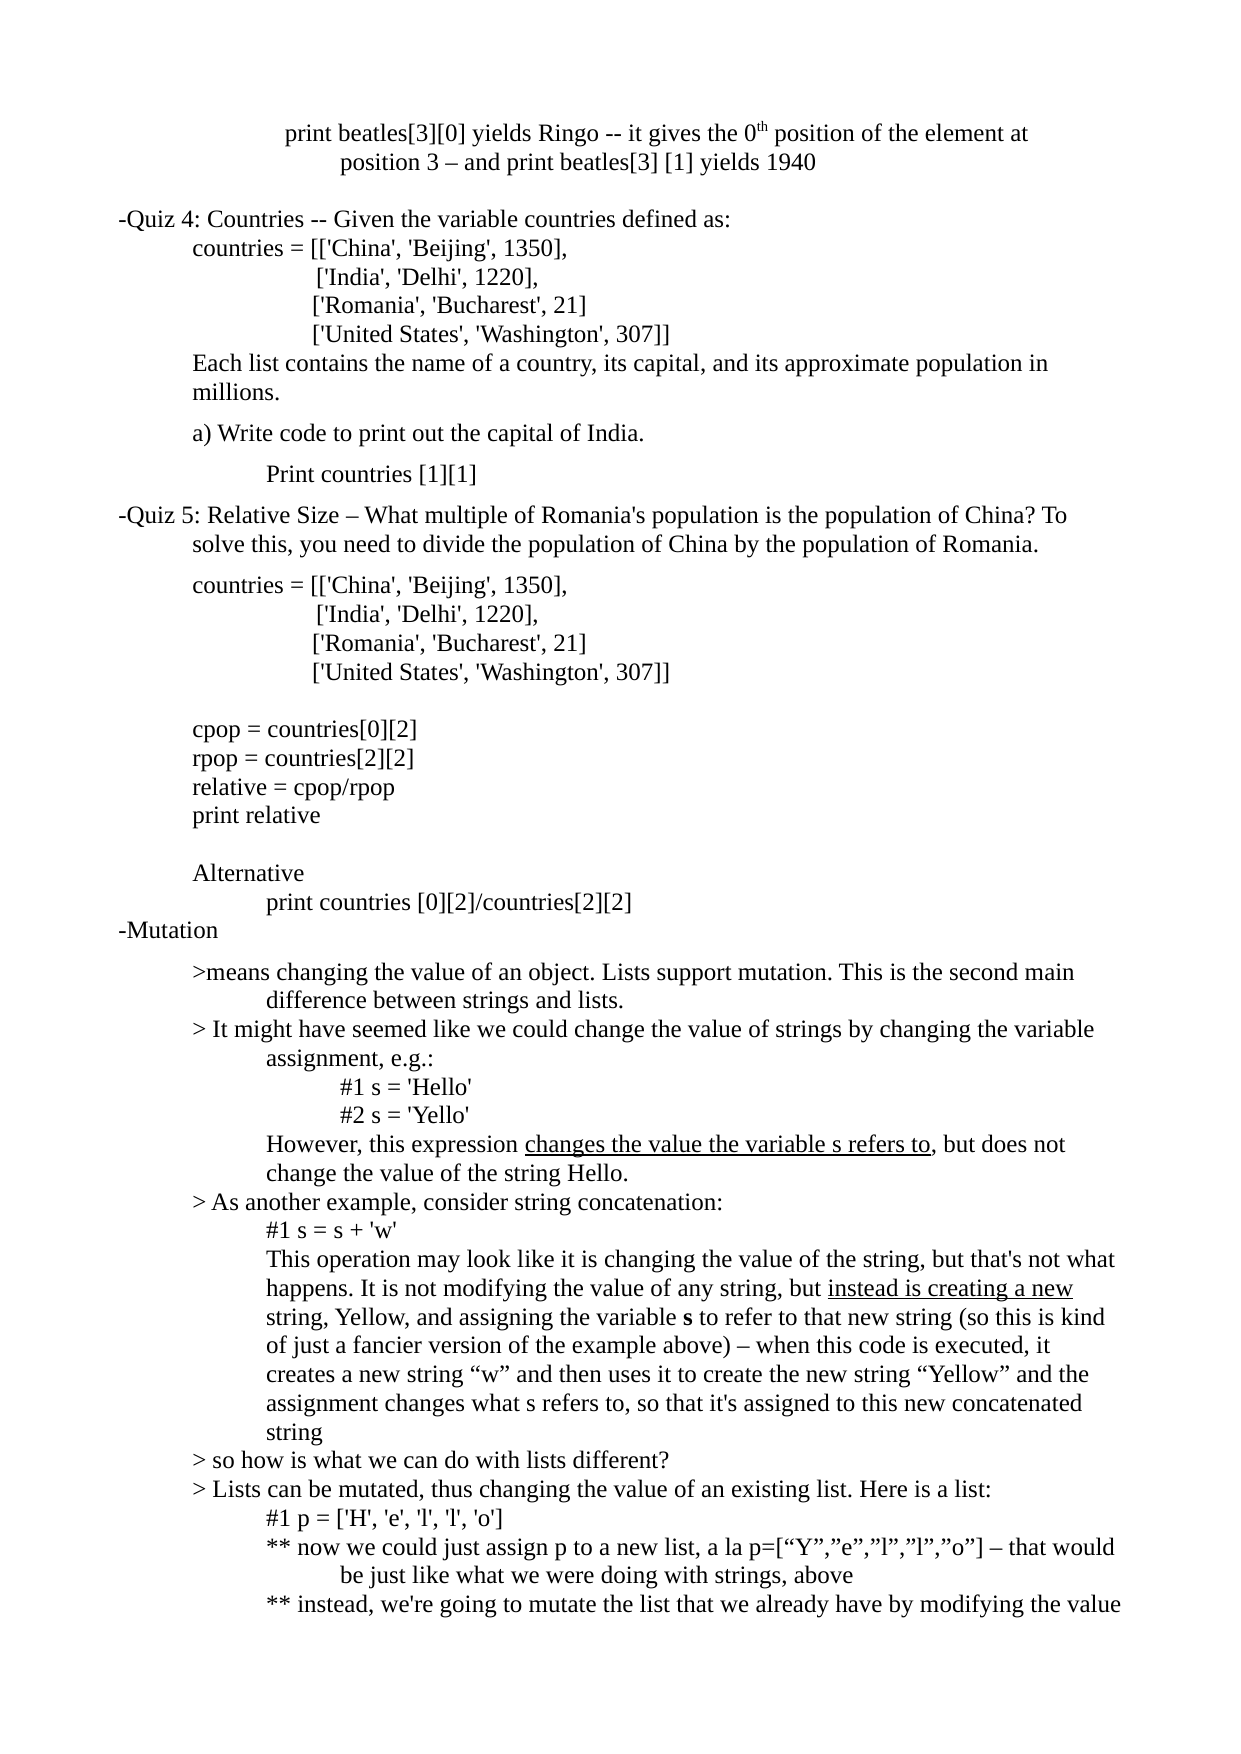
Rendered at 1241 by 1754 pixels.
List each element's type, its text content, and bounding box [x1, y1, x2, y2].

text a) Write code to print out the capital of India. [118, 418, 1122, 447]
text -Quiz 4: Countries -- Given the variable countries defined as: [118, 204, 1122, 233]
text -Mutation [118, 916, 1122, 944]
text > As another example, consider string concatenation: [118, 1187, 1122, 1216]
text print relative [118, 801, 1122, 829]
text countries = [['China', 'Beijing', 1350], [118, 571, 1122, 599]
text cpop = countries[0][2] [118, 714, 1122, 743]
text print countries [0][2]/countries[2][2] [118, 887, 1122, 916]
text > It might have seemed like we could change the value of strings by changing the variable assignment, e.g.: [118, 1014, 1122, 1072]
text #1 p = ['H', 'e', 'l', 'l', 'o'] [118, 1503, 1122, 1532]
text This operation may look like it is changing the value of the string, but that's not what happens. It is not modifying the value of any string, but instead is creating a new string, Yellow, and assigning the variable s to refer to that new string (so this is kind of just a fancier version of the example above) – when this code is executed, it creates a new string “w” and then uses it to create the new string “Yellow” and the assignment changes what s refers to, so that it's assigned to this new concatenated string [118, 1244, 1122, 1446]
text rpop = countries[2][2] [118, 743, 1122, 772]
text relative = cpop/rpop [118, 772, 1122, 801]
text #1 s = s + 'w' [118, 1216, 1122, 1244]
text #1 s = 'Hello' [118, 1072, 1122, 1101]
text ** instead, we're going to mutate the list that we already have by modifying the value [118, 1589, 1122, 1618]
text ** now we could just assign p to a new list, a la p=[“Y”,”e”,”l”,”l”,”o”] – that would be just like what we were doing with strings, above [118, 1532, 1122, 1589]
text ['Romania', 'Bucharest', 21] [118, 628, 1122, 657]
text ['United States', 'Washington', 307]] [118, 319, 1122, 348]
text ['Romania', 'Bucharest', 21] [118, 291, 1122, 319]
text >means changing the value of an object. Lists support mutation. This is the second main difference between strings and lists. [118, 957, 1122, 1014]
text > so how is what we can do with lists different? [118, 1446, 1122, 1474]
text print beatles[3][0] yields Ringo -- it gives the 0th position of the element at position 3 – and print beatles[3] [1] yields 1940 [118, 118, 1122, 176]
text ['India', 'Delhi', 1220], [118, 599, 1122, 628]
text Print countries [1][1] [118, 459, 1122, 488]
text Alternative [118, 858, 1122, 887]
text > Lists can be mutated, thus changing the value of an existing list. Here is a list: [118, 1474, 1122, 1503]
text Each list contains the name of a country, its capital, and its approximate population in millions. [118, 348, 1122, 406]
text -Quiz 5: Relative Size – What multiple of Romania's population is the population of China? To solve this, you need to divide the population of China by the population of Romania. [118, 501, 1122, 558]
text ['United States', 'Washington', 307]] [118, 657, 1122, 686]
text However, this expression changes the value the variable s refers to, but does not change the value of the string Hello. [118, 1129, 1122, 1187]
text #2 s = 'Yello' [118, 1101, 1122, 1129]
text countries = [['China', 'Beijing', 1350], [118, 233, 1122, 262]
text ['India', 'Delhi', 1220], [118, 262, 1122, 291]
